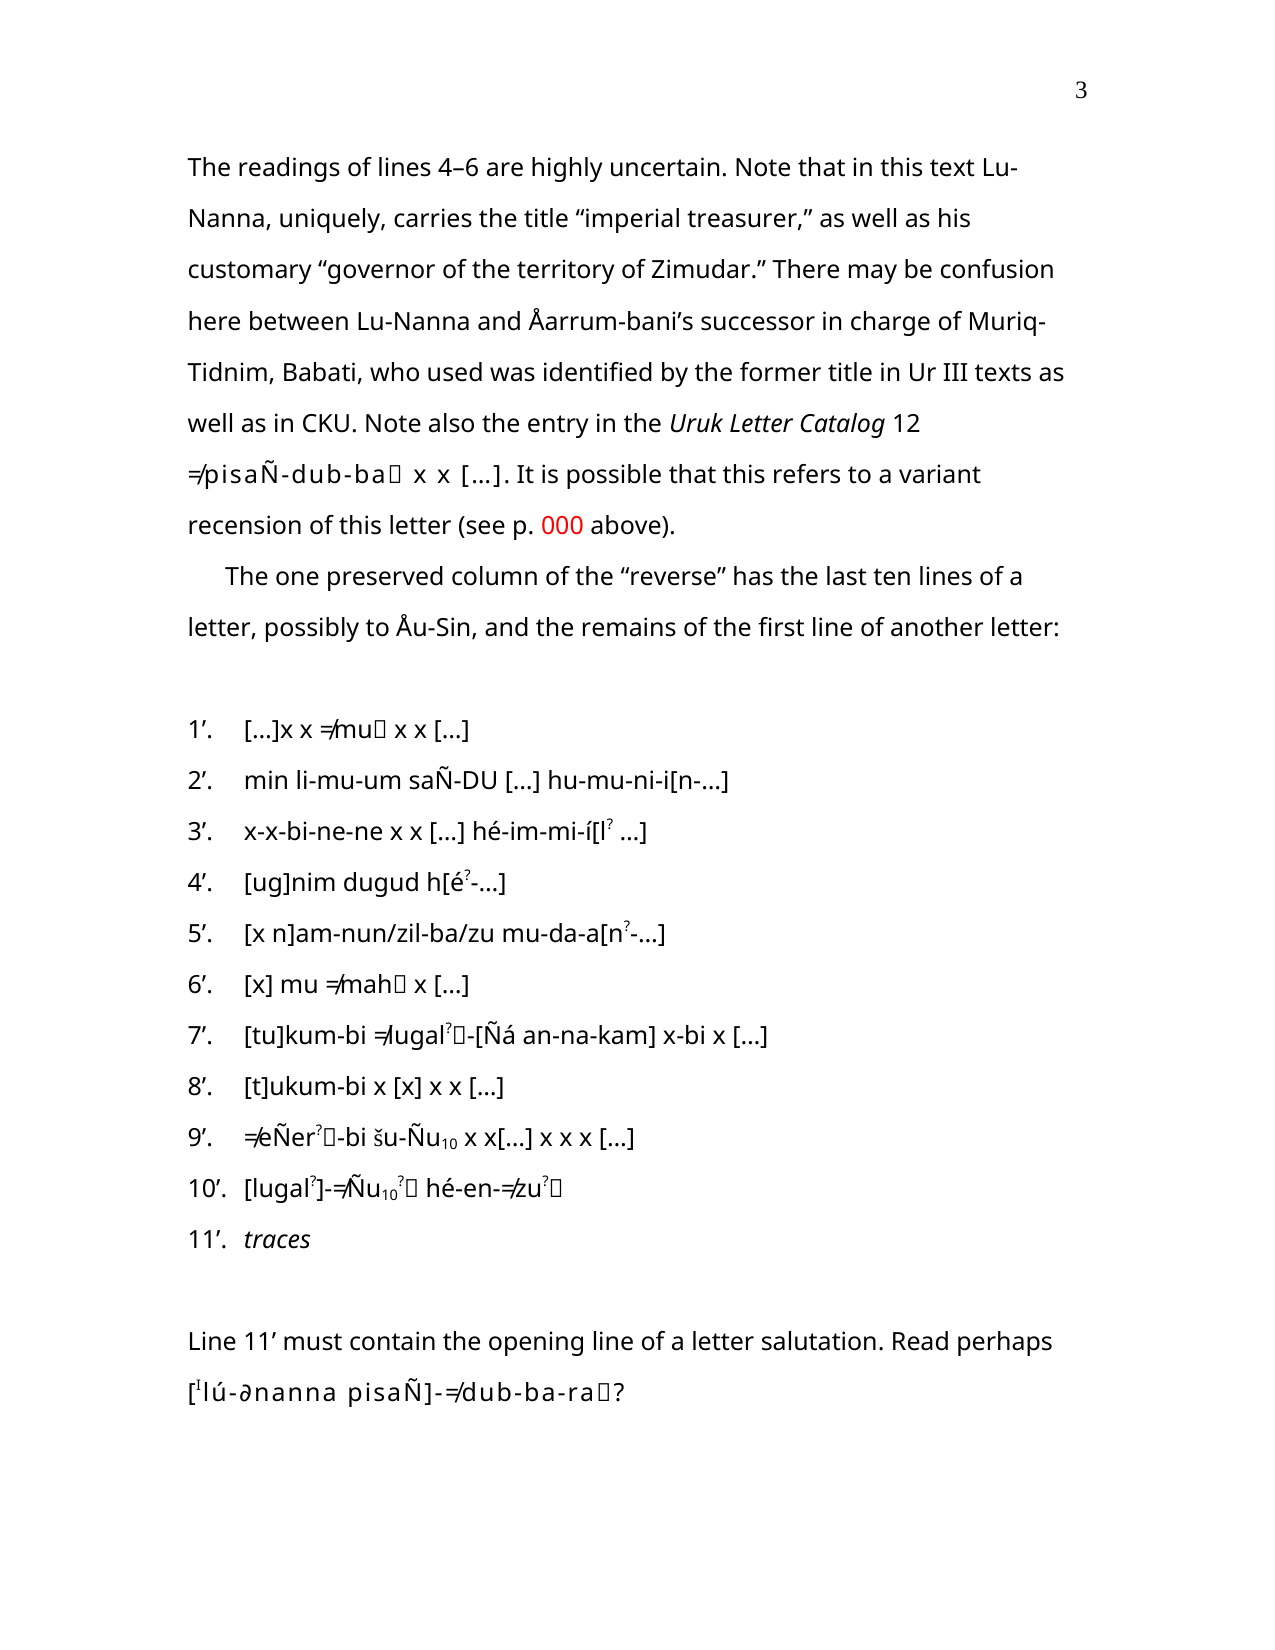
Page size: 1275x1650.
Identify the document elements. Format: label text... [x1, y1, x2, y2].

text 7’. [tu]kum-bi ≠lugal?-[Ñá an-na-kam] x-bi x […] [187, 1018, 1087, 1052]
text 1’. […]x x ≠mu x x […] [187, 711, 1087, 746]
text 9’. ≠eÑer?-bi šu-Ñu10 x x[…] x x x […] [187, 1120, 1087, 1154]
text The readings of lines 4–6 are highly uncertain. Note that in this text Lu-Nanna, uniquely, carries the title “imperial treasurer,” as well as his customary “governor of the territory of Zimudar.” There may be confusion here between Lu-Nanna and Åarrum-bani’s successor in charge of Muriq-Tidnim, Babati, who used was identified by the former title in Ur III texts as well as in CKU. Note also the entry in the Uruk Letter Catalog 12 ≠pisaÑ‑dub‑ba x x […]. It is possible that this refers to a variant recension of this letter (see p. 000 above). [187, 150, 1087, 541]
text 3’. x-x-bi-ne-ne x x […] hé-im-mi-í[l? …] [187, 813, 1087, 848]
text 2’. min li-mu-um saÑ-DU […] hu-mu-ni-i[n-…] [187, 762, 1087, 797]
text 10’. [lugal?]-≠Ñu10? hé-en-≠zu? [187, 1171, 1087, 1205]
text 4’. [ug]nim dugud h[é?-…] [187, 864, 1087, 899]
text The one preserved column of the “reverse” has the last ten lines of a letter, possibly to Åu-Sin, and the remains of the first line of another letter: [187, 558, 1087, 643]
text Line 11’ must contain the opening line of a letter salutation. Read perhaps [Ilú-∂nanna pisaÑ]-≠dub-ba-ra? [187, 1324, 1087, 1409]
text 6’. [x] mu ≠mah x […] [187, 967, 1087, 1001]
text 11’. traces [187, 1222, 1087, 1256]
text 8’. [t]ukum-bi x [x] x x […] [187, 1069, 1087, 1103]
text 5’. [x n]am-nun/zil-ba/zu mu-da-a[n?-…] [187, 916, 1087, 950]
